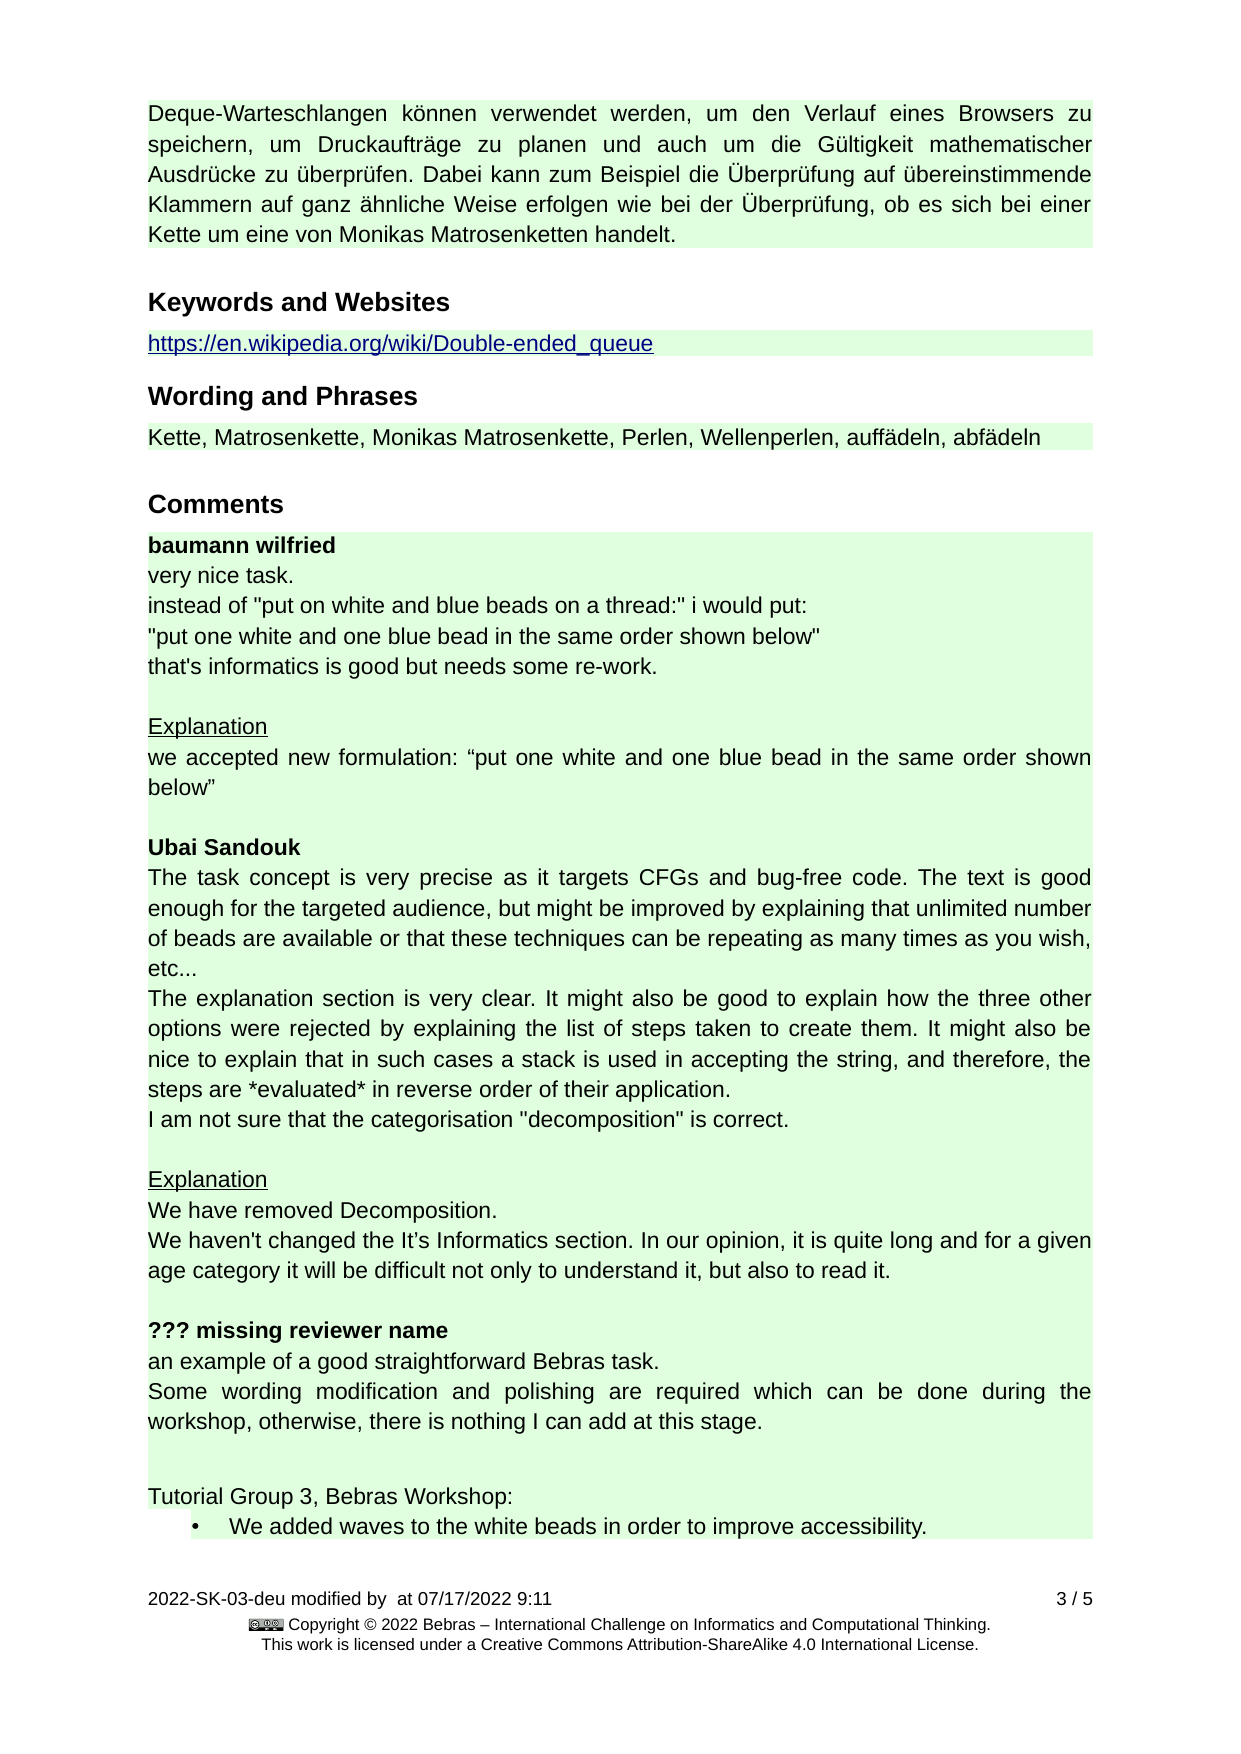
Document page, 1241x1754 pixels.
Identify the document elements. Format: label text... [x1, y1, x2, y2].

text ??? missing reviewer name [148, 1317, 1093, 1344]
text I am not sure that the categorisation "decomposition" is correct. [148, 1106, 1093, 1132]
text "put one white and one blue bead in the same order shown below" [148, 623, 1093, 649]
subtitle Comments [148, 489, 1093, 519]
text Ubai Sandouk [148, 834, 1093, 860]
text Explanation [148, 713, 1093, 739]
text Explanation [148, 1166, 1093, 1193]
text we accepted new formulation: “put one white and one blue bead in the same order shown below” [148, 743, 1093, 800]
text instead of "put on white and blue beads on a thread:" i would put: [148, 592, 1093, 619]
text very nice task. [148, 562, 1093, 588]
text Kette, Matrosenkette, Monikas Matrosenkette, Perlen, Wellenperlen, auffädeln, abfädeln [148, 423, 1093, 450]
text The task concept is very precise as it targets CFGs and bug-free code. The text is good enough for the targeted audience, but might be improved by explaining that unlimited number of beads are available or that these techniques can be repeating as many times as you wish, etc... [148, 864, 1093, 981]
text Tutorial Group 3, Bebras Workshop: [148, 1483, 1093, 1509]
text We have removed Decomposition. [148, 1197, 1093, 1223]
list We added waves to the white beads in order to improve accessibility. [191, 1513, 1093, 1539]
text https://en.wikipedia.org/wiki/Double-ended_queue [148, 330, 1093, 356]
text The explanation section is very clear. It might also be good to explain how the three other options were rejected by explaining the list of steps taken to create them. It might also be nice to explain that in such cases a stack is used in accepting the string, and therefore, the steps are *evaluated* in reverse order of their application. [148, 985, 1093, 1102]
subtitle Wording and Phrases [148, 381, 1093, 411]
subtitle Keywords and Websites [148, 287, 1093, 317]
text Deque-Warteschlangen können verwendet werden, um den Verlauf eines Browsers zu speichern, um Druckaufträge zu planen und auch um die Gültigkeit mathematischer Ausdrücke zu überprüfen. Dabei kann zum Beispiel die Überprüfung auf übereinstimmende Klammern auf ganz ähnliche Weise erfolgen wie bei der Überprüfung, ob es sich bei einer Kette um eine von Monikas Matrosenketten handelt. [148, 100, 1093, 248]
text that's informatics is good but needs some re-work. [148, 653, 1093, 679]
text an example of a good straightforward Bebras task. [148, 1348, 1093, 1374]
text baumann wilfried [148, 532, 1093, 558]
text Some wording modification and polishing are required which can be done during the workshop, otherwise, there is nothing I can add at this stage. [148, 1378, 1093, 1434]
text We haven't changed the It’s Informatics section. In our opinion, it is quite long and for a given age category it will be difficult not only to understand it, but also to read it. [148, 1227, 1093, 1283]
